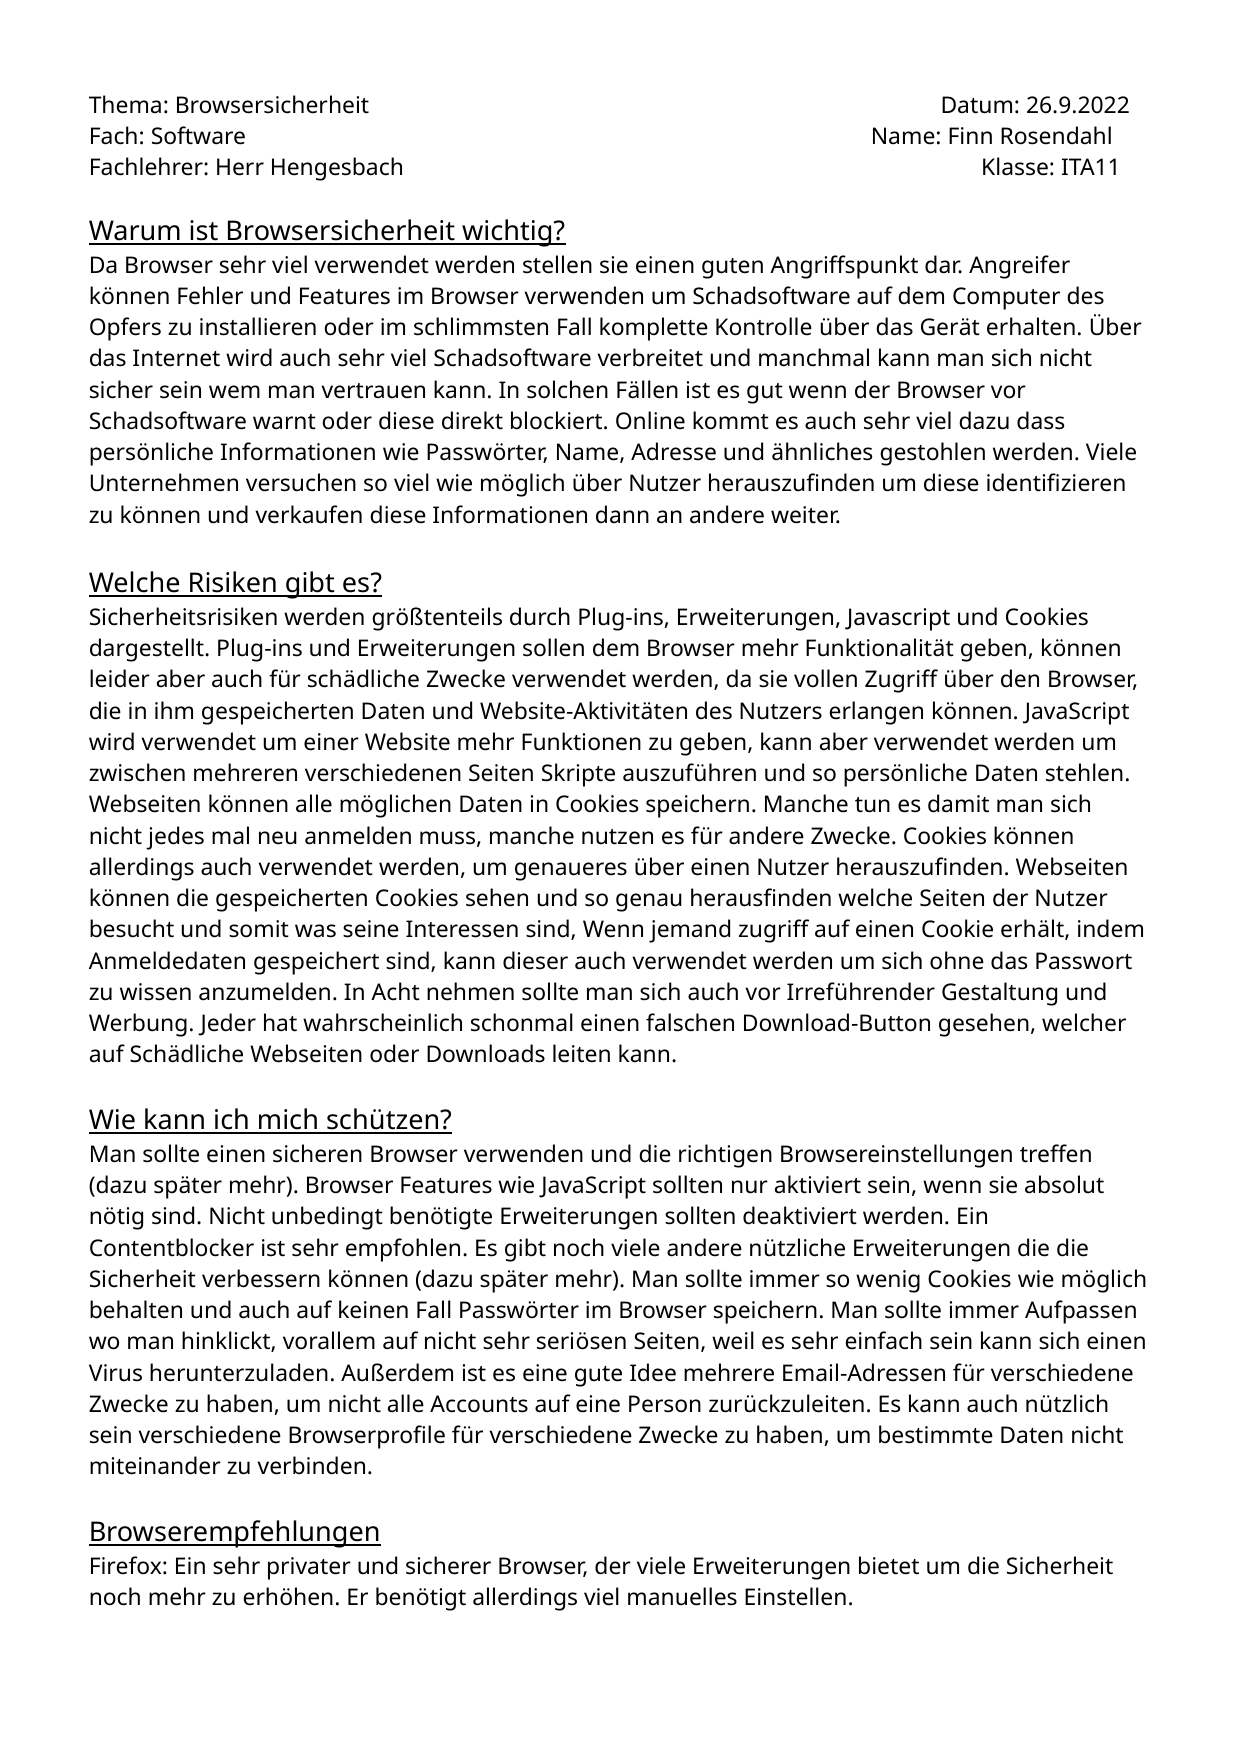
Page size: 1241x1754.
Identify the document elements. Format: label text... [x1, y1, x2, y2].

text Sicherheitsrisiken werden größtenteils durch Plug-ins, Erweiterungen, Javascript und Cookies dargestellt. Plug-ins und Erweiterungen sollen dem Browser mehr Funktionalität geben, können leider aber auch für schädliche Zwecke verwendet werden, da sie vollen Zugriff über den Browser, die in ihm gespeicherten Daten und Website-Aktivitäten des Nutzers erlangen können. JavaScript wird verwendet um einer Website mehr Funktionen zu geben, kann aber verwendet werden um zwischen mehreren verschiedenen Seiten Skripte auszuführen und so persönliche Daten stehlen. Webseiten können alle möglichen Daten in Cookies speichern. Manche tun es damit man sich nicht jedes mal neu anmelden muss, manche nutzen es für andere Zwecke. Cookies können allerdings auch verwendet werden, um genaueres über einen Nutzer herauszufinden. Webseiten können die gespeicherten Cookies sehen und so genau herausfinden welche Seiten der Nutzer besucht und somit was seine Interessen sind, Wenn jemand zugriff auf einen Cookie erhält, indem Anmeldedaten gespeichert sind, kann dieser auch verwendet werden um sich ohne das Passwort zu wissen anzumelden. In Acht nehmen sollte man sich auch vor Irreführender Gestaltung und Werbung. Jeder hat wahrscheinlich schonmal einen falschen Download-Button gesehen, welcher auf Schädliche Webseiten oder Downloads leiten kann. [88, 601, 1152, 1069]
text Da Browser sehr viel verwendet werden stellen sie einen guten Angriffspunkt dar. Angreifer können Fehler und Features im Browser verwenden um Schadsoftware auf dem Computer des Opfers zu installieren oder im schlimmsten Fall komplette Kontrolle über das Gerät erhalten. Über das Internet wird auch sehr viel Schadsoftware verbreitet und manchmal kann man sich nicht sicher sein wem man vertrauen kann. In solchen Fällen ist es gut wenn der Browser vor Schadsoftware warnt oder diese direkt blockiert. Online kommt es auch sehr viel dazu dass persönliche Informationen wie Passwörter, Name, Adresse und ähnliches gestohlen werden. Viele Unternehmen versuchen so viel wie möglich über Nutzer herauszufinden um diese identifizieren zu können und verkaufen diese Informationen dann an andere weiter. [88, 249, 1152, 530]
text Warum ist Browsersicherheit wichtig? [88, 212, 1152, 249]
text Browserempfehlungen [88, 1513, 1152, 1549]
text Wie kann ich mich schützen? [88, 1101, 1152, 1138]
text Firefox: Ein sehr privater und sicherer Browser, der viele Erweiterungen bietet um die Sicherheit noch mehr zu erhöhen. Er benötigt allerdings viel manuelles Einstellen. [88, 1549, 1152, 1612]
text Man sollte einen sicheren Browser verwenden und die richtigen Browsereinstellungen treffen (dazu später mehr). Browser Features wie JavaScript sollten nur aktiviert sein, wenn sie absolut nötig sind. Nicht unbedingt benötigte Erweiterungen sollten deaktiviert werden. Ein Contentblocker ist sehr empfohlen. Es gibt noch viele andere nützliche Erweiterungen die die Sicherheit verbessern können (dazu später mehr). Man sollte immer so wenig Cookies wie möglich behalten und auch auf keinen Fall Passwörter im Browser speichern. Man sollte immer Aufpassen wo man hinklickt, vorallem auf nicht sehr seriösen Seiten, weil es sehr einfach sein kann sich einen Virus herunterzuladen. Außerdem ist es eine gute Idee mehrere Email-Adressen für verschiedene Zwecke zu haben, um nicht alle Accounts auf eine Person zurückzuleiten. Es kann auch nützlich sein verschiedene Browserprofile für verschiedene Zwecke zu haben, um bestimmte Daten nicht miteinander zu verbinden. [88, 1138, 1152, 1481]
text Welche Risiken gibt es? [88, 564, 1152, 601]
